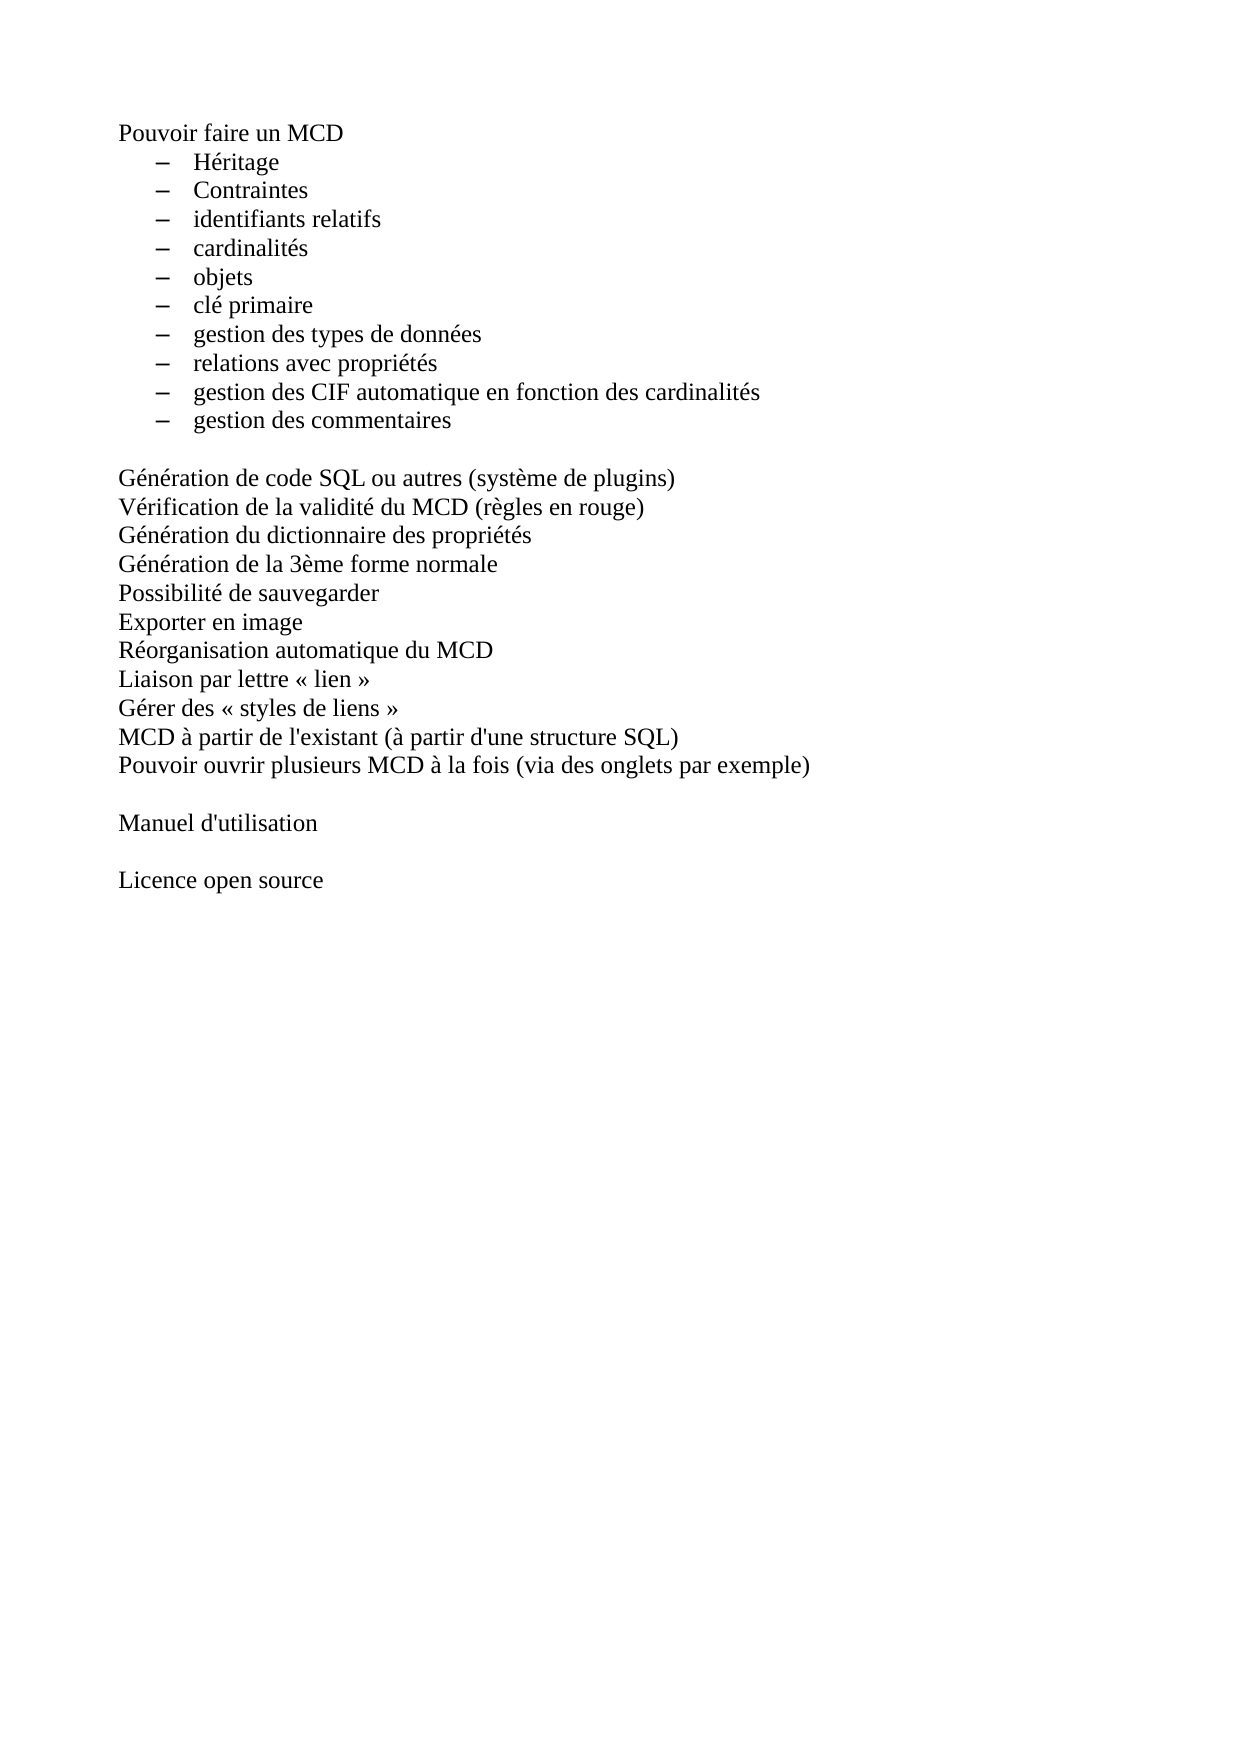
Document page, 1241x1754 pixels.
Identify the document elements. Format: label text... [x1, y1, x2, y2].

list objets [156, 262, 1122, 291]
list Héritage [156, 147, 1122, 176]
text Génération du dictionnaire des propriétés [118, 521, 1122, 549]
text MCD à partir de l'existant (à partir d'une structure SQL) [118, 722, 1122, 751]
text Manuel d'utilisation [118, 808, 1122, 837]
text Réorganisation automatique du MCD [118, 636, 1122, 664]
text Liaison par lettre « lien » [118, 664, 1122, 693]
text Exporter en image [118, 607, 1122, 636]
list cardinalités [156, 233, 1122, 262]
text Vérification de la validité du MCD (règles en rouge) [118, 492, 1122, 521]
text Génération de la 3ème forme normale [118, 549, 1122, 578]
list Contraintes [156, 176, 1122, 204]
list gestion des types de données [156, 319, 1122, 348]
text Génération de code SQL ou autres (système de plugins) [118, 463, 1122, 492]
text Possibilité de sauvegarder [118, 578, 1122, 607]
text Gérer des « styles de liens » [118, 693, 1122, 722]
text Pouvoir ouvrir plusieurs MCD à la fois (via des onglets par exemple) [118, 751, 1122, 779]
list clé primaire [156, 291, 1122, 319]
text Licence open source [118, 866, 1122, 894]
list relations avec propriétés [156, 348, 1122, 377]
list gestion des commentaires [156, 406, 1122, 434]
list gestion des CIF automatique en fonction des cardinalités [156, 377, 1122, 406]
text Pouvoir faire un MCD [118, 118, 1122, 147]
list identifiants relatifs [156, 204, 1122, 233]
